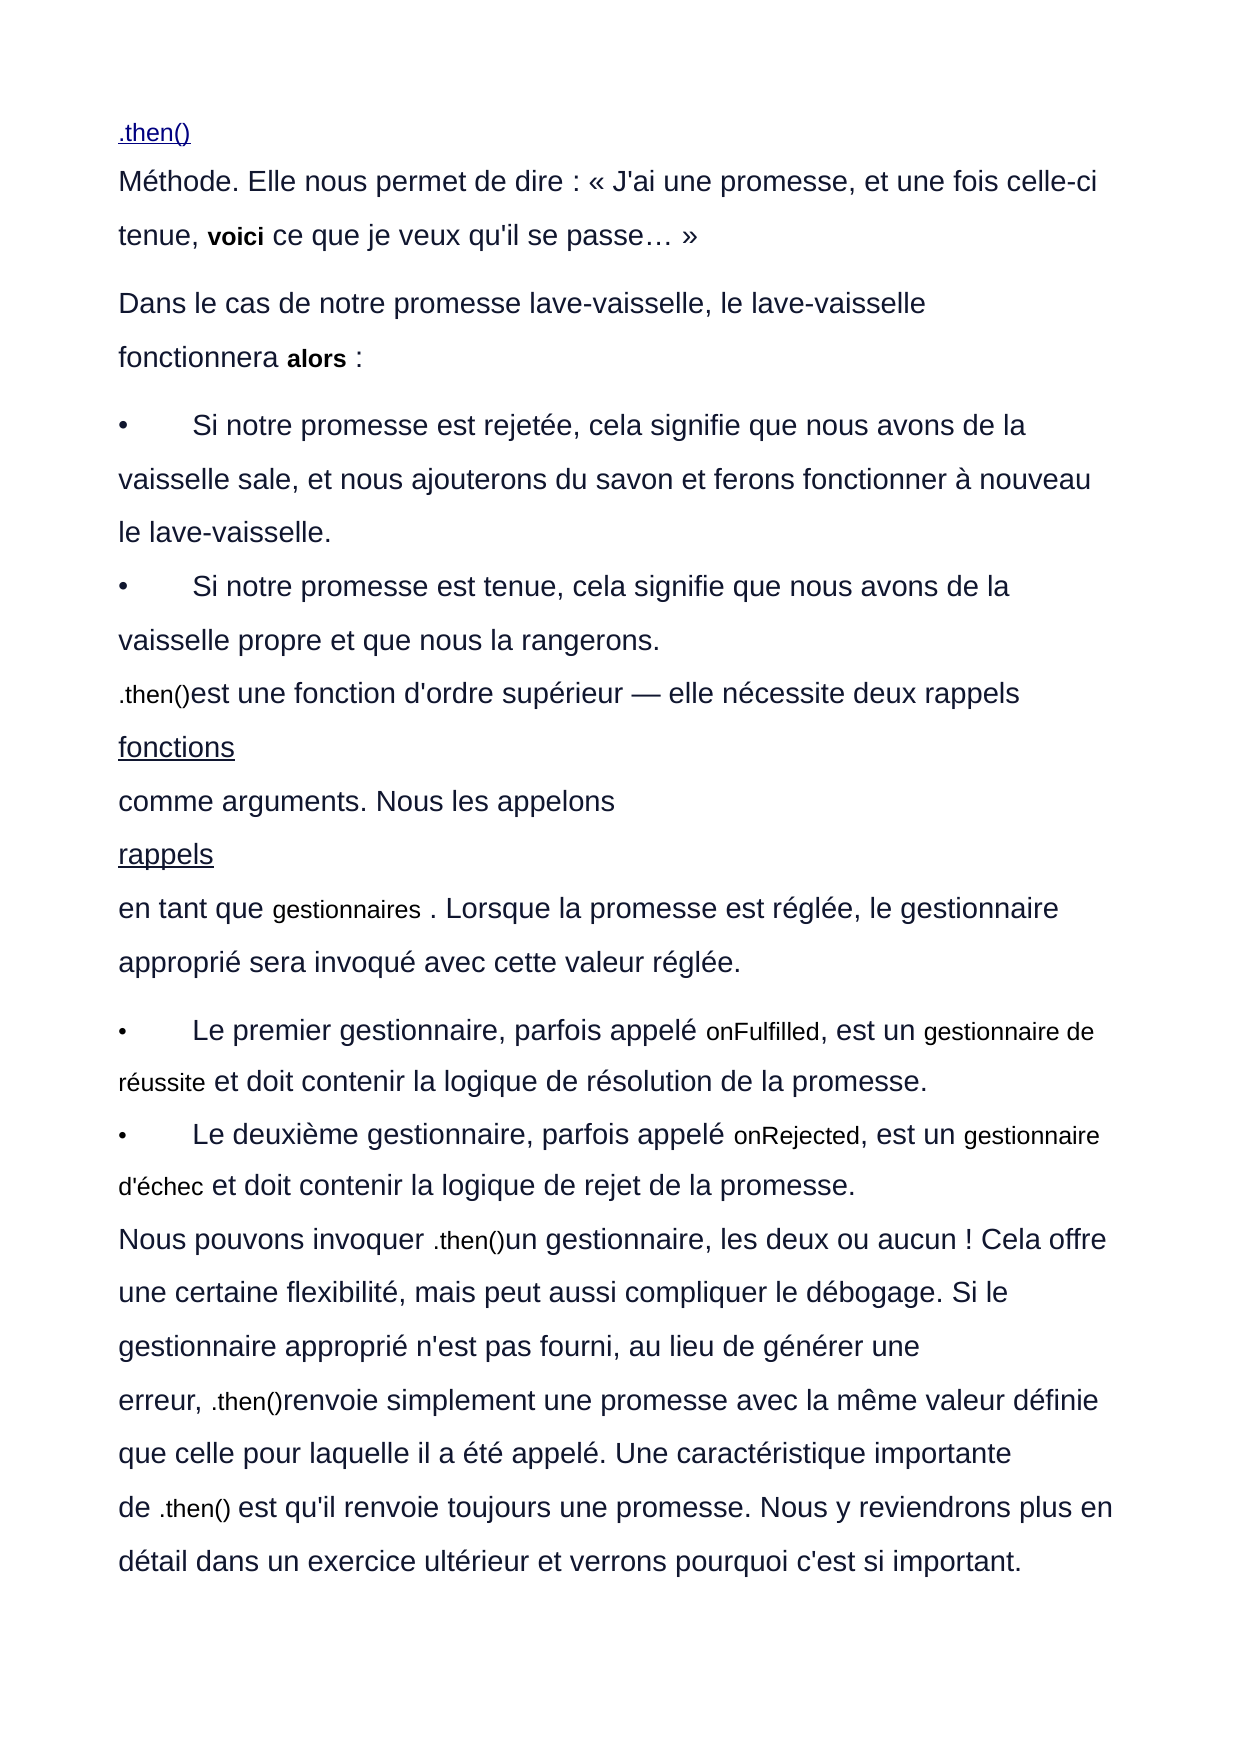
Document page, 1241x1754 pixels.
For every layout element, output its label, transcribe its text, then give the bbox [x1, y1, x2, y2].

text en tant que gestionnaires . Lorsque la promesse est réglée, le gestionnaire approprié sera invoqué avec cette valeur réglée. [118, 891, 1122, 978]
text comme arguments. Nous les appelons [118, 784, 1122, 817]
text Dans le cas de notre promesse lave-vaisselle, le lave-vaisselle fonctionnera alors : [118, 286, 1122, 373]
list Le premier gestionnaire, parfois appelé onFulfilled, est un gestionnaire de réussite et doit contenir la logique de résolution de la promesse. [118, 1013, 1122, 1097]
text .then()est une fonction d'ordre supérieur — elle nécessite deux rappels [118, 676, 1122, 710]
text fonctions [118, 730, 1122, 764]
text rappels [118, 837, 1122, 871]
list Le deuxième gestionnaire, parfois appelé onRejected, est un gestionnaire d'échec et doit contenir la logique de rejet de la promesse. [118, 1117, 1122, 1202]
text .then() [118, 118, 1122, 147]
text Méthode. Elle nous permet de dire : « J'ai une promesse, et une fois celle-ci tenue, voici ce que je veux qu'il se passe… » [118, 164, 1122, 251]
list Si notre promesse est tenue, cela signifie que nous avons de la vaisselle propre et que nous la rangerons. [118, 569, 1122, 656]
list Si notre promesse est rejetée, cela signifie que nous avons de la vaisselle sale, et nous ajouterons du savon et ferons fonctionner à nouveau le lave-vaisselle. [118, 408, 1122, 549]
text Nous pouvons invoquer .then()un gestionnaire, les deux ou aucun ! Cela offre une certaine flexibilité, mais peut aussi compliquer le débogage. Si le gestionnaire approprié n'est pas fourni, au lieu de générer une erreur, .then()renvoie simplement une promesse avec la même valeur définie que celle pour laquelle il a été appelé. Une caractéristique importante de .then() est qu'il renvoie toujours une promesse. Nous y reviendrons plus en détail dans un exercice ultérieur et verrons pourquoi c'est si important. [118, 1222, 1122, 1577]
